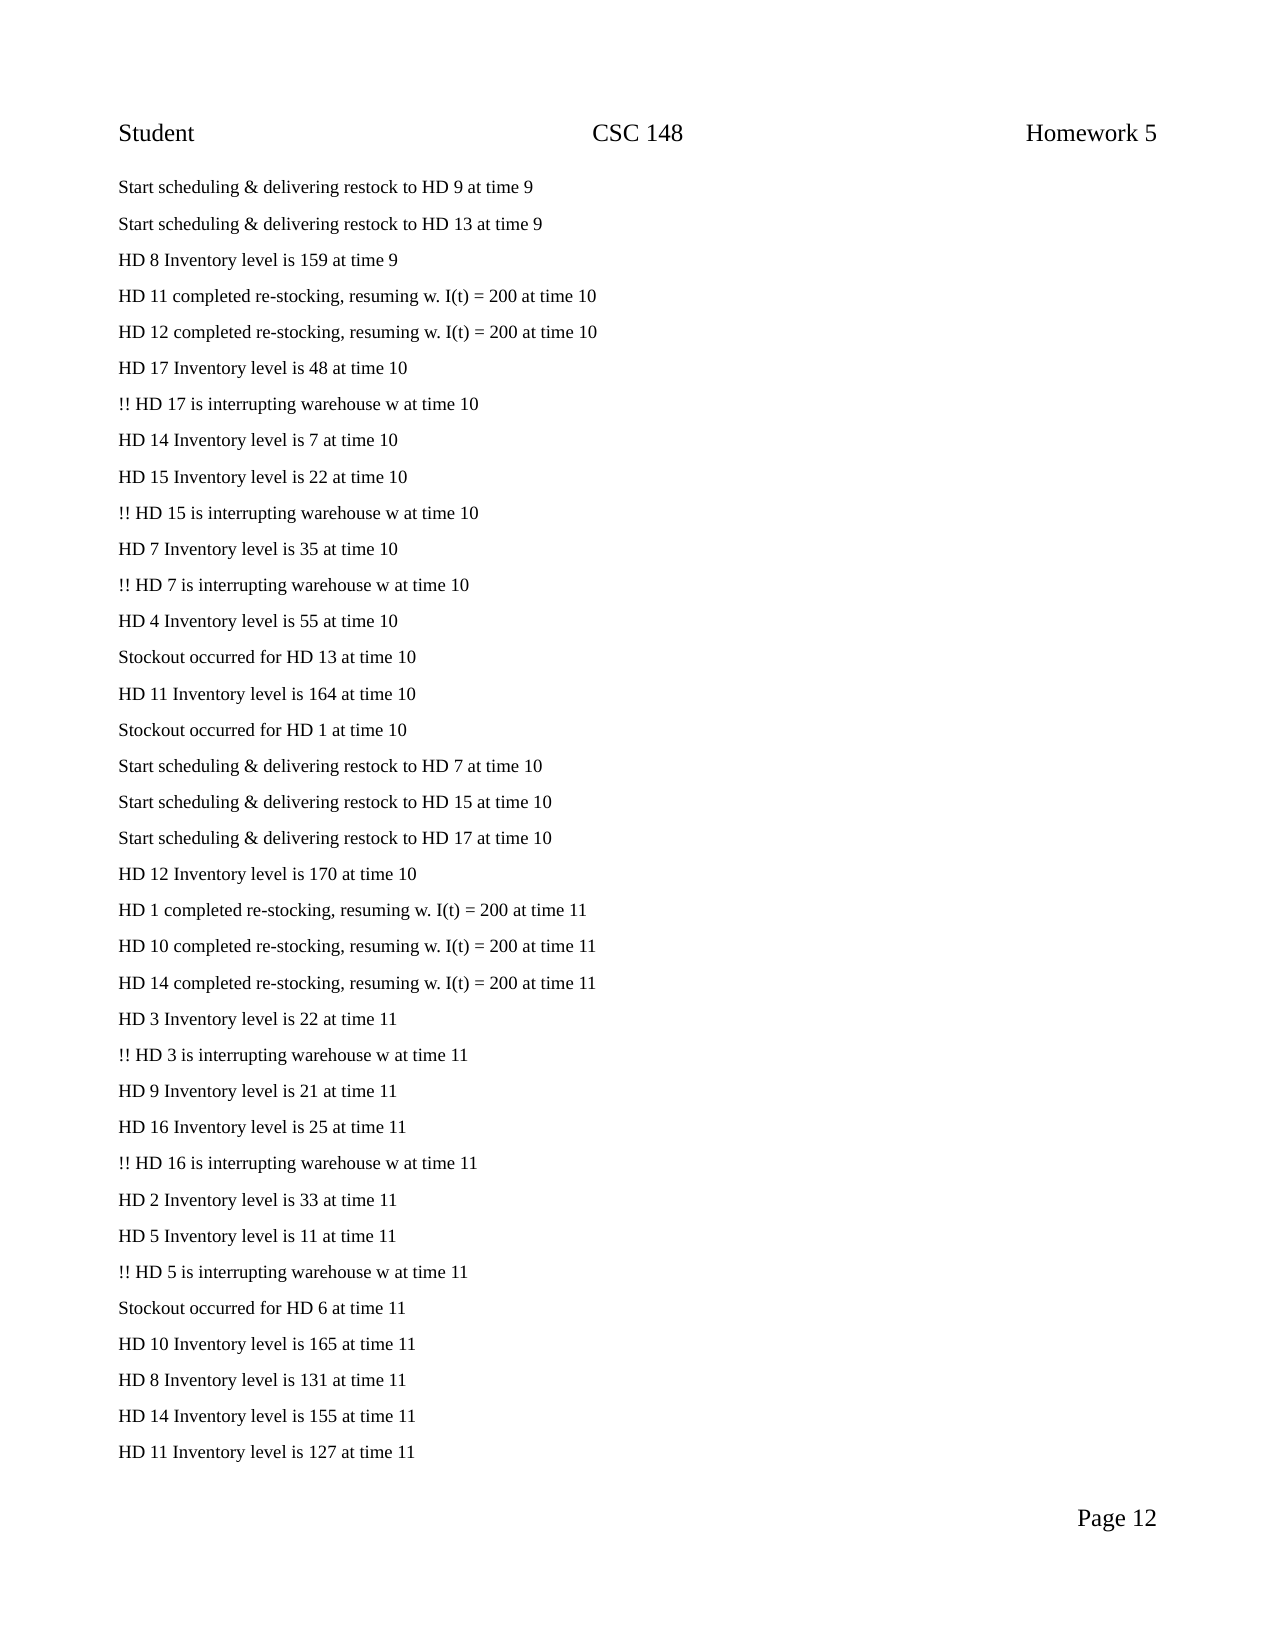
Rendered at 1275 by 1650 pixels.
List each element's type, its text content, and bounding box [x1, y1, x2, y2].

text HD 14 Inventory level is 155 at time 11 [118, 1405, 1157, 1427]
text HD 8 Inventory level is 131 at time 11 [118, 1369, 1157, 1391]
text HD 10 completed re-stocking, resuming w. I(t) = 200 at time 11 [118, 935, 1157, 957]
text Start scheduling & delivering restock to HD 9 at time 9 [118, 176, 1157, 198]
text HD 7 Inventory level is 35 at time 10 [118, 538, 1157, 559]
text !! HD 5 is interrupting warehouse w at time 11 [118, 1261, 1157, 1282]
text Stockout occurred for HD 1 at time 10 [118, 718, 1157, 740]
text Stockout occurred for HD 6 at time 11 [118, 1297, 1157, 1318]
text HD 3 Inventory level is 22 at time 11 [118, 1008, 1157, 1029]
text !! HD 3 is interrupting warehouse w at time 11 [118, 1044, 1157, 1065]
text Start scheduling & delivering restock to HD 7 at time 10 [118, 755, 1157, 776]
text HD 10 Inventory level is 165 at time 11 [118, 1333, 1157, 1354]
text HD 15 Inventory level is 22 at time 10 [118, 466, 1157, 487]
text HD 8 Inventory level is 159 at time 9 [118, 249, 1157, 270]
text HD 11 Inventory level is 164 at time 10 [118, 682, 1157, 704]
text Start scheduling & delivering restock to HD 17 at time 10 [118, 827, 1157, 848]
text HD 1 completed re-stocking, resuming w. I(t) = 200 at time 11 [118, 899, 1157, 921]
text Stockout occurred for HD 13 at time 10 [118, 646, 1157, 668]
text HD 2 Inventory level is 33 at time 11 [118, 1188, 1157, 1210]
text Start scheduling & delivering restock to HD 15 at time 10 [118, 791, 1157, 812]
text HD 11 Inventory level is 127 at time 11 [118, 1441, 1157, 1463]
text HD 17 Inventory level is 48 at time 10 [118, 357, 1157, 379]
text !! HD 15 is interrupting warehouse w at time 10 [118, 502, 1157, 523]
text HD 11 completed re-stocking, resuming w. I(t) = 200 at time 10 [118, 285, 1157, 306]
text HD 5 Inventory level is 11 at time 11 [118, 1224, 1157, 1246]
text HD 12 Inventory level is 170 at time 10 [118, 863, 1157, 885]
text !! HD 16 is interrupting warehouse w at time 11 [118, 1152, 1157, 1174]
text HD 12 completed re-stocking, resuming w. I(t) = 200 at time 10 [118, 321, 1157, 342]
text !! HD 17 is interrupting warehouse w at time 10 [118, 393, 1157, 415]
text HD 16 Inventory level is 25 at time 11 [118, 1116, 1157, 1138]
text !! HD 7 is interrupting warehouse w at time 10 [118, 574, 1157, 596]
text HD 14 Inventory level is 7 at time 10 [118, 429, 1157, 451]
text HD 14 completed re-stocking, resuming w. I(t) = 200 at time 11 [118, 972, 1157, 993]
text HD 4 Inventory level is 55 at time 10 [118, 610, 1157, 632]
text HD 9 Inventory level is 21 at time 11 [118, 1080, 1157, 1102]
text Start scheduling & delivering restock to HD 13 at time 9 [118, 212, 1157, 234]
